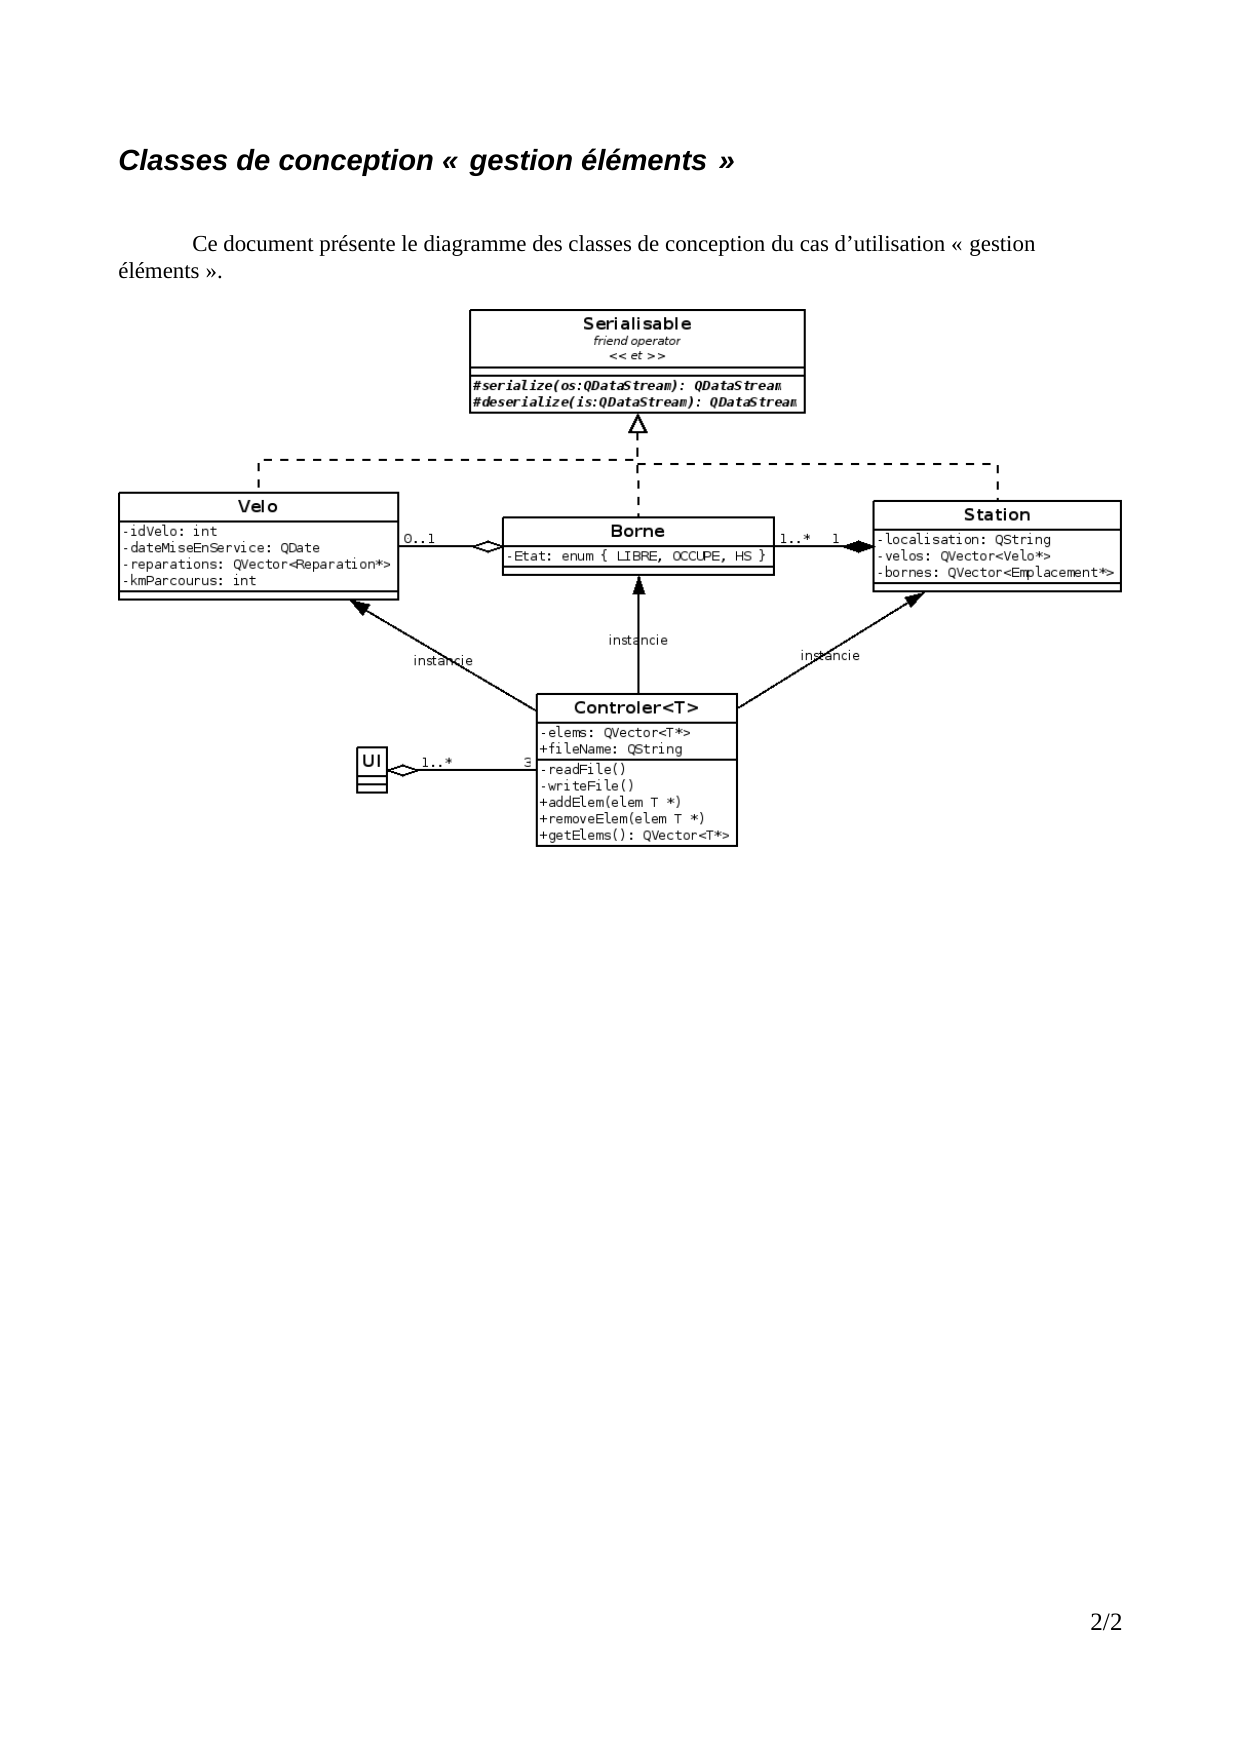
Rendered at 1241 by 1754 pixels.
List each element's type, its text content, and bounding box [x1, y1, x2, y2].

picture [118, 309, 1123, 848]
text Ce document présente le diagramme des classes de conception du cas d’utilisation « gestion éléments ». [118, 230, 1122, 283]
subtitle Classes de conception « gestion éléments » [118, 143, 1122, 177]
